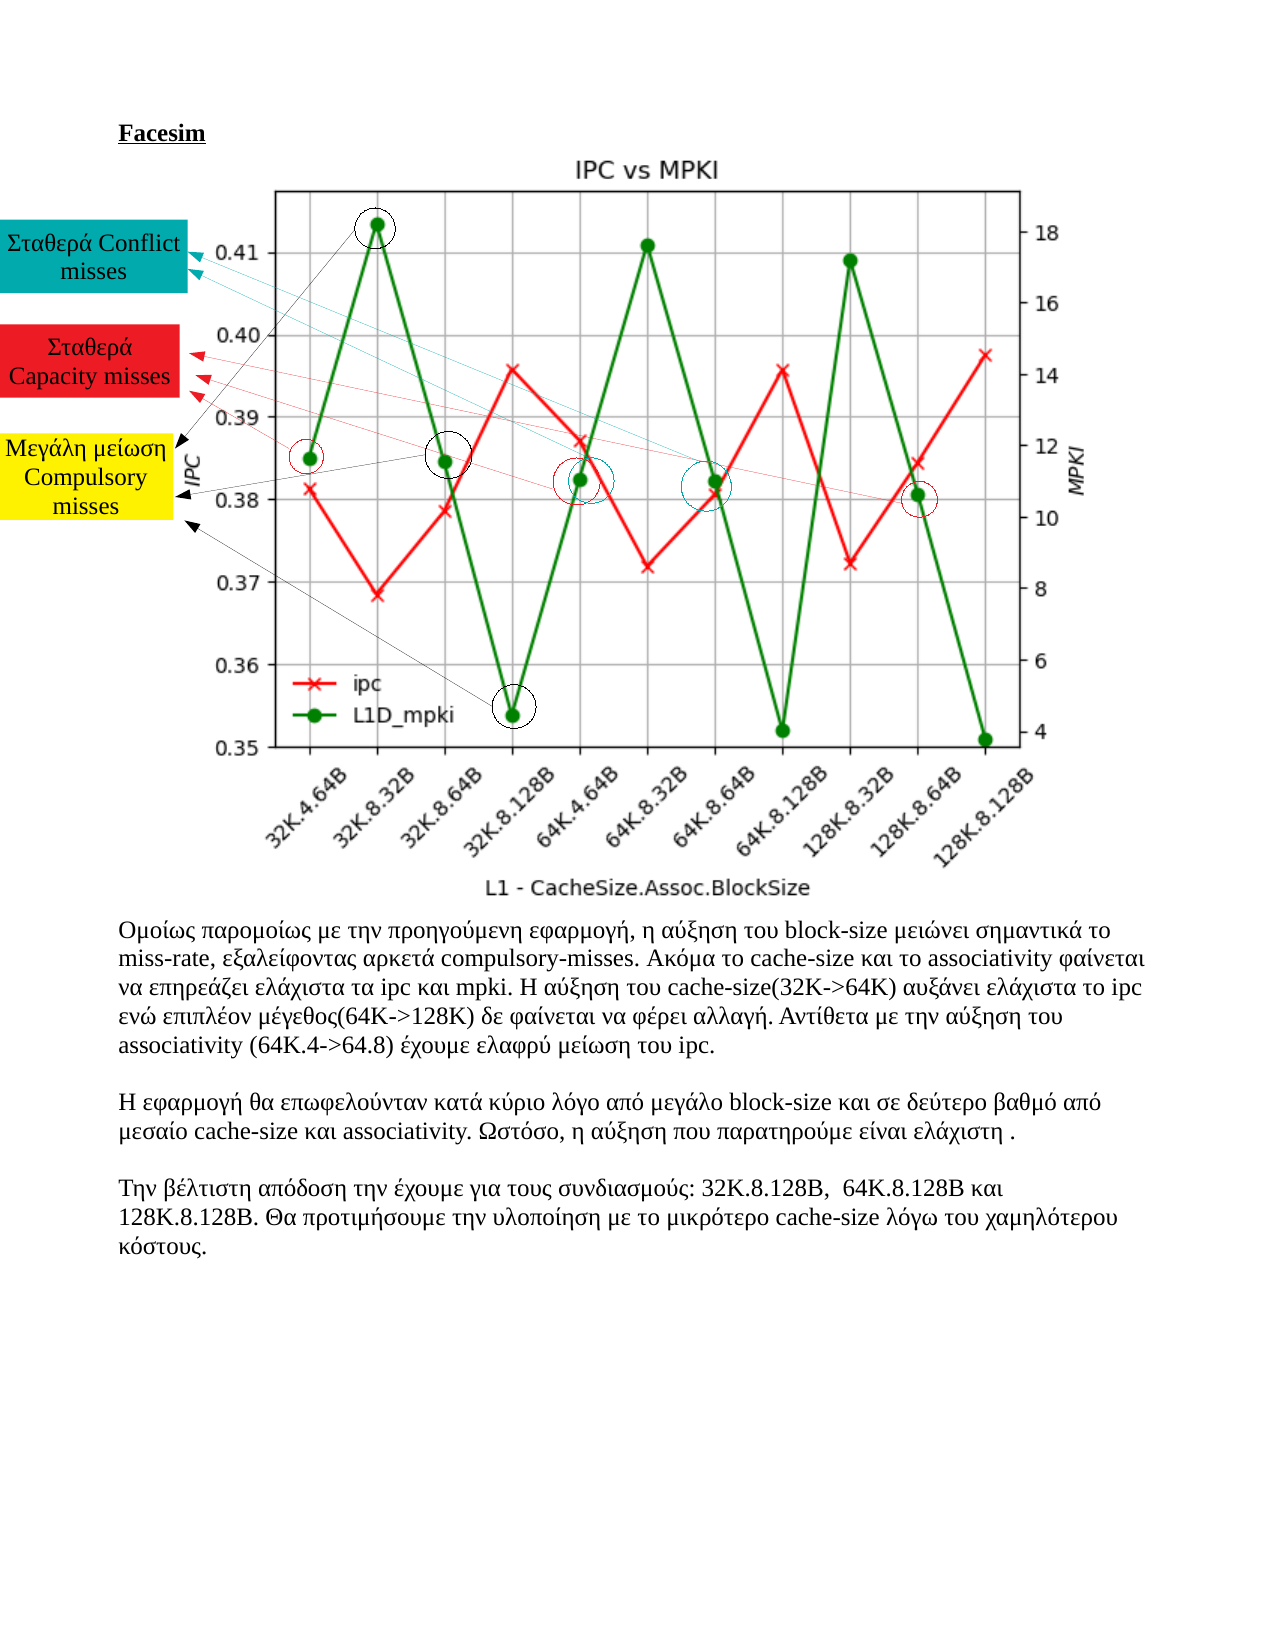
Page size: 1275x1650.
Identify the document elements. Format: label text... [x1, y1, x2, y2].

text Η εφαρμογή θα επωφελούνταν κατά κύριο λόγο από μεγάλο block-size και σε δεύτερο βαθμό από μεσαίο cache-size και associativity. Ωστόσο, η αύξηση που παρατηρούμε είναι ελάχιστη . [118, 1087, 1157, 1145]
text Την βέλτιστη απόδοση την έχουμε για τους συνδιασμούς: 32Κ.8.128Β, 64Κ.8.128Β και 128Κ.8.128Β. Θα προτιμήσουμε την υλοποίηση με το μικρότερο cache-size λόγω του χαμηλότερου κόστους. [118, 1173, 1157, 1260]
picture [286, 298, 686, 457]
text Facesim [118, 118, 1157, 147]
picture [188, 253, 298, 314]
picture [246, 316, 501, 418]
picture [170, 146, 1105, 915]
text Ομοίως παρομοίως με την προηγούμενη εφαρμογή, η αύξηση του block-size μειώνει σημαντικά το miss-rate, εξαλείφοντας αρκετά compulsory-misses. Ακόμα το cache-size και το associativity φαίνεται να επηρεάζει ελάχιστα τα ipc και mpki. Η αύξηση του cache-size(32K->64K) αυξάνει ελάχιστα το ipc ενώ επιπλέον μέγεθος(64Κ->128Κ) δε φαίνεται να φέρει αλλαγή. Αντίθετα με την αύξηση του associativity (64K.4->64.8) έχουμε ελαφρύ μείωση του ipc. [118, 176, 1157, 1058]
